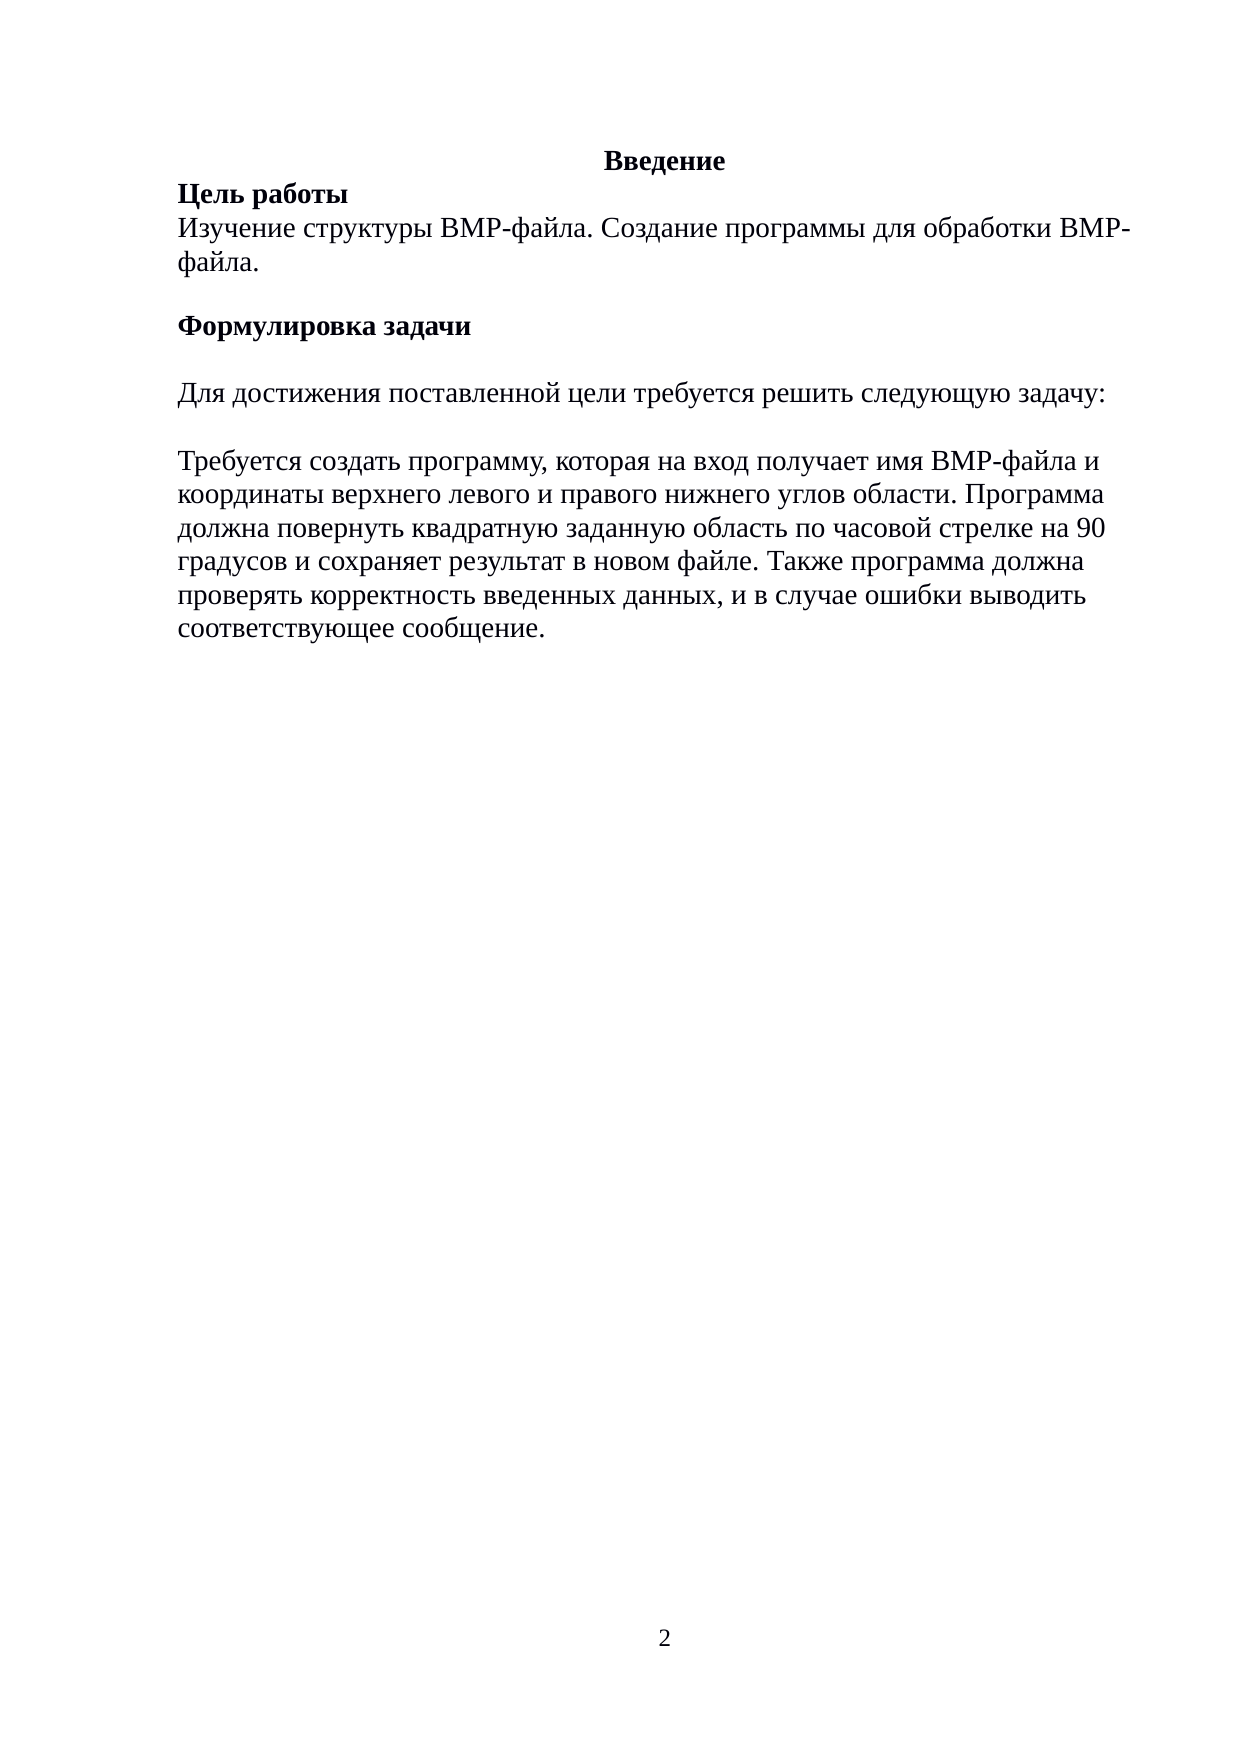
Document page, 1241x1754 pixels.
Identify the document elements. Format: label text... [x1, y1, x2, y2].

text Изучение структуры BMP-файла. Создание программы для обработки BMP-файла. [177, 210, 1152, 277]
subtitle Введение [177, 143, 1152, 177]
text Для достижения поставленной цели требуется решить следующую задачу: [177, 376, 1152, 409]
text Цель работы [177, 177, 1152, 210]
text Формулировка задачи [177, 308, 1152, 342]
text Требуется создать программу, которая на вход получает имя BMP-файла и координаты верхнего левого и правого нижнего углов области. Программа должна повернуть квадратную заданную область по часовой стрелке на 90 градусов и сохраняет результат в новом файле. Также программа должна проверять корректность введенных данных, и в случае ошибки выводить соответствующее сообщение. [177, 443, 1152, 644]
